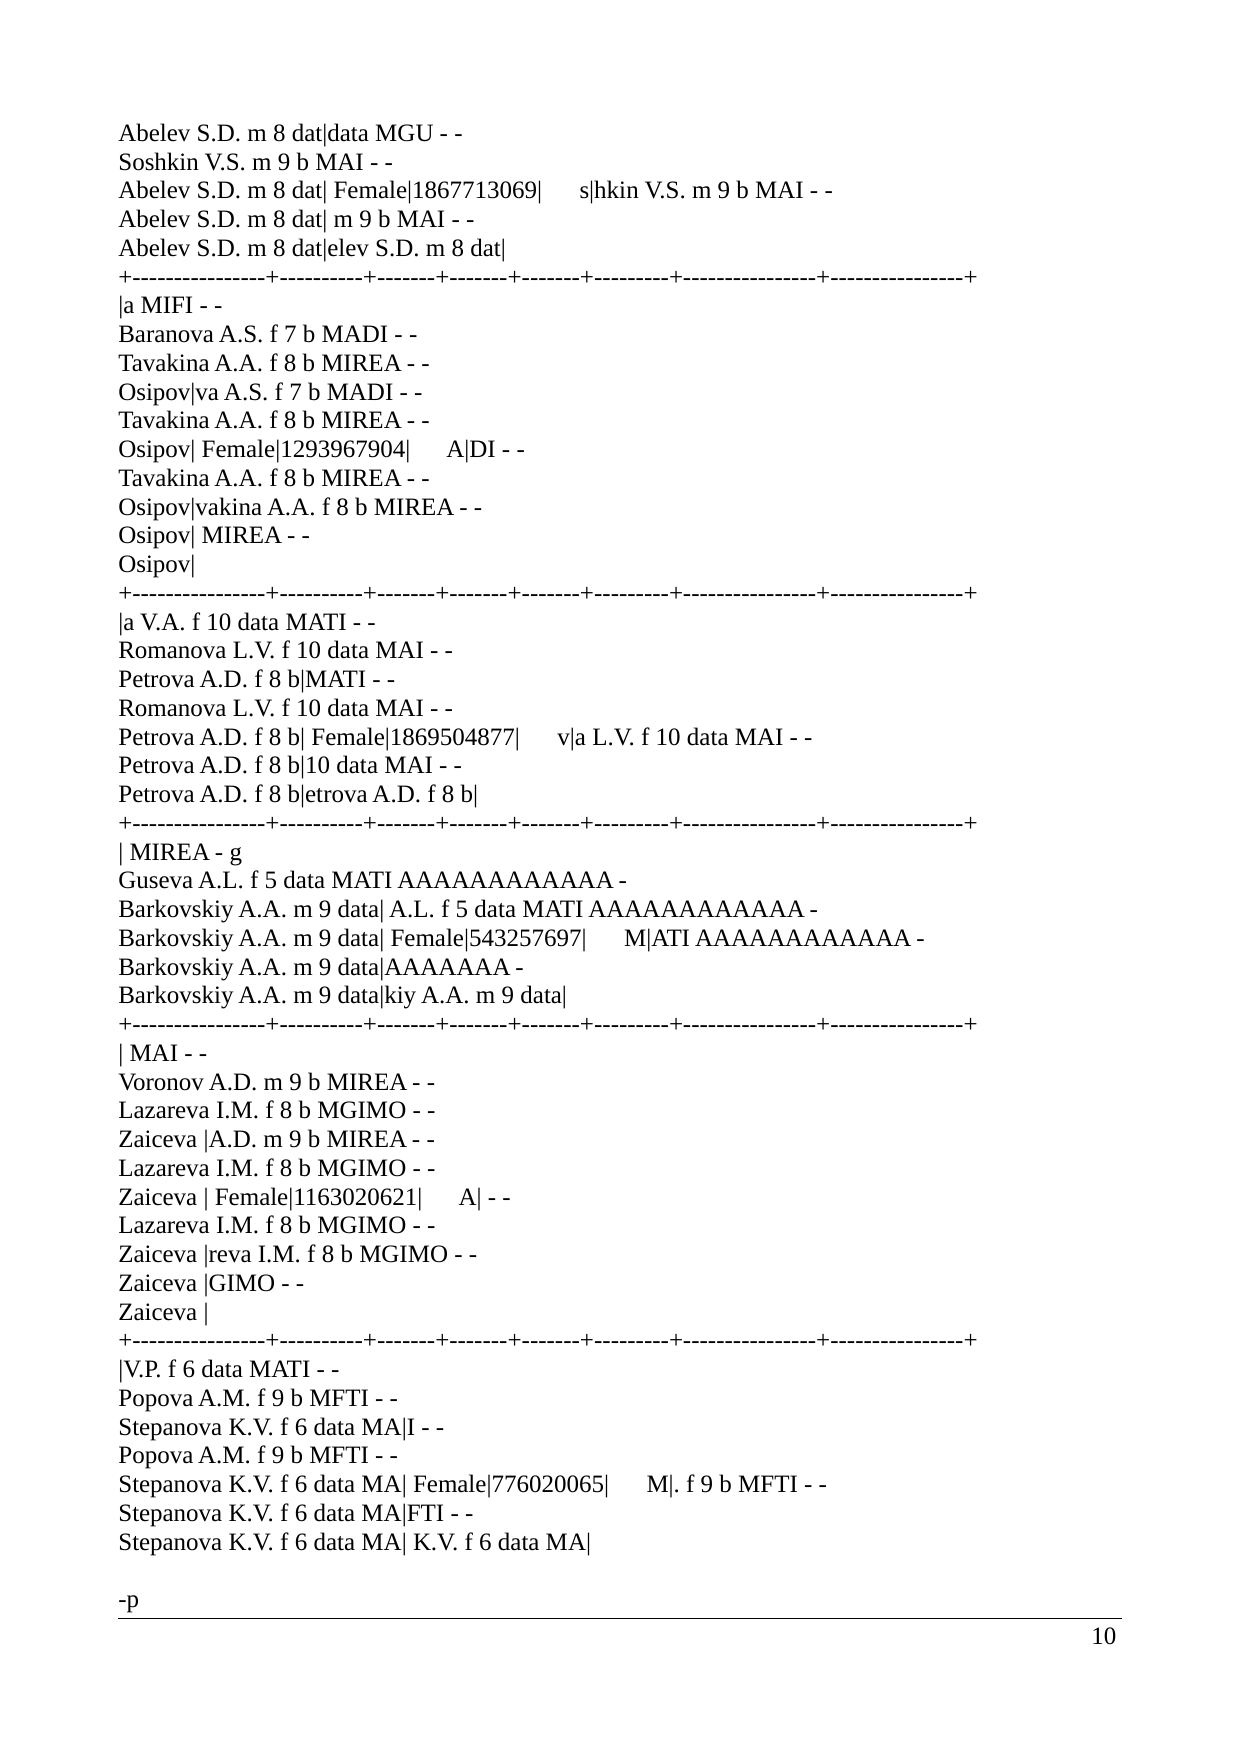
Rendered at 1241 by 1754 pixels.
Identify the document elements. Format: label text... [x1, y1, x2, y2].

text Osipov|va A.S. f 7 b MADI - - [118, 377, 1122, 406]
text Zaiceva |A.D. m 9 b MIREA - - [118, 1124, 1122, 1153]
text | MIREA - g [118, 837, 1122, 866]
text Osipov| MIREA - - [118, 521, 1122, 549]
text Romanova L.V. f 10 data MAI - - [118, 636, 1122, 664]
text Petrova A.D. f 8 b|10 data MAI - - [118, 751, 1122, 779]
text Tavakina A.A. f 8 b MIREA - - [118, 463, 1122, 492]
text +----------------+----------+-------+-------+-------+---------+----------------+----------------+ [118, 1009, 1122, 1038]
text |V.P. f 6 data MATI - - [118, 1354, 1122, 1383]
text Zaiceva | Female|1163020621| A| - - [118, 1182, 1122, 1211]
text Voronov A.D. m 9 b MIREA - - [118, 1067, 1122, 1096]
text Zaiceva | [118, 1297, 1122, 1326]
text Abelev S.D. m 8 dat|data MGU - - [118, 118, 1122, 147]
text Abelev S.D. m 8 dat| Female|1867713069| s|hkin V.S. m 9 b MAI - - [118, 176, 1122, 204]
text Baranova A.S. f 7 b MADI - - [118, 319, 1122, 348]
text Osipov| [118, 549, 1122, 578]
text -p [118, 1584, 1122, 1613]
text | MAI - - [118, 1038, 1122, 1067]
text Lazareva I.M. f 8 b MGIMO - - [118, 1211, 1122, 1239]
text Tavakina A.A. f 8 b MIREA - - [118, 406, 1122, 434]
text Stepanova K.V. f 6 data MA| K.V. f 6 data MA| [118, 1527, 1122, 1556]
text Romanova L.V. f 10 data MAI - - [118, 693, 1122, 722]
text Lazareva I.M. f 8 b MGIMO - - [118, 1153, 1122, 1182]
text Abelev S.D. m 8 dat| m 9 b MAI - - [118, 204, 1122, 233]
text Petrova A.D. f 8 b|MATI - - [118, 664, 1122, 693]
text Barkovskiy A.A. m 9 data|AAAAAAA - [118, 952, 1122, 981]
text Barkovskiy A.A. m 9 data| A.L. f 5 data MATI AAAAAAAAAAAA - [118, 894, 1122, 923]
text Osipov|vakina A.A. f 8 b MIREA - - [118, 492, 1122, 521]
text Zaiceva |reva I.M. f 8 b MGIMO - - [118, 1239, 1122, 1268]
text Stepanova K.V. f 6 data MA|FTI - - [118, 1498, 1122, 1527]
text Soshkin V.S. m 9 b MAI - - [118, 147, 1122, 176]
text Petrova A.D. f 8 b| Female|1869504877| v|a L.V. f 10 data MAI - - [118, 722, 1122, 751]
text Abelev S.D. m 8 dat|elev S.D. m 8 dat| [118, 233, 1122, 262]
text Barkovskiy A.A. m 9 data|kiy A.A. m 9 data| [118, 981, 1122, 1009]
text Zaiceva |GIMO - - [118, 1268, 1122, 1297]
text +----------------+----------+-------+-------+-------+---------+----------------+----------------+ [118, 808, 1122, 837]
text Stepanova K.V. f 6 data MA| Female|776020065| M|. f 9 b MFTI - - [118, 1469, 1122, 1498]
text Popova A.M. f 9 b MFTI - - [118, 1383, 1122, 1412]
text Popova A.M. f 9 b MFTI - - [118, 1441, 1122, 1469]
text +----------------+----------+-------+-------+-------+---------+----------------+----------------+ [118, 578, 1122, 607]
text |a MIFI - - [118, 291, 1122, 319]
text Stepanova K.V. f 6 data MA|I - - [118, 1412, 1122, 1441]
text +----------------+----------+-------+-------+-------+---------+----------------+----------------+ [118, 262, 1122, 291]
text Petrova A.D. f 8 b|etrova A.D. f 8 b| [118, 779, 1122, 808]
text Osipov| Female|1293967904| A|DI - - [118, 434, 1122, 463]
text |a V.A. f 10 data MATI - - [118, 607, 1122, 636]
text Lazareva I.M. f 8 b MGIMO - - [118, 1096, 1122, 1124]
text +----------------+----------+-------+-------+-------+---------+----------------+----------------+ [118, 1326, 1122, 1354]
text Guseva A.L. f 5 data MATI AAAAAAAAAAAA - [118, 866, 1122, 894]
text Barkovskiy A.A. m 9 data| Female|543257697| M|ATI AAAAAAAAAAAA - [118, 923, 1122, 952]
text Tavakina A.A. f 8 b MIREA - - [118, 348, 1122, 377]
